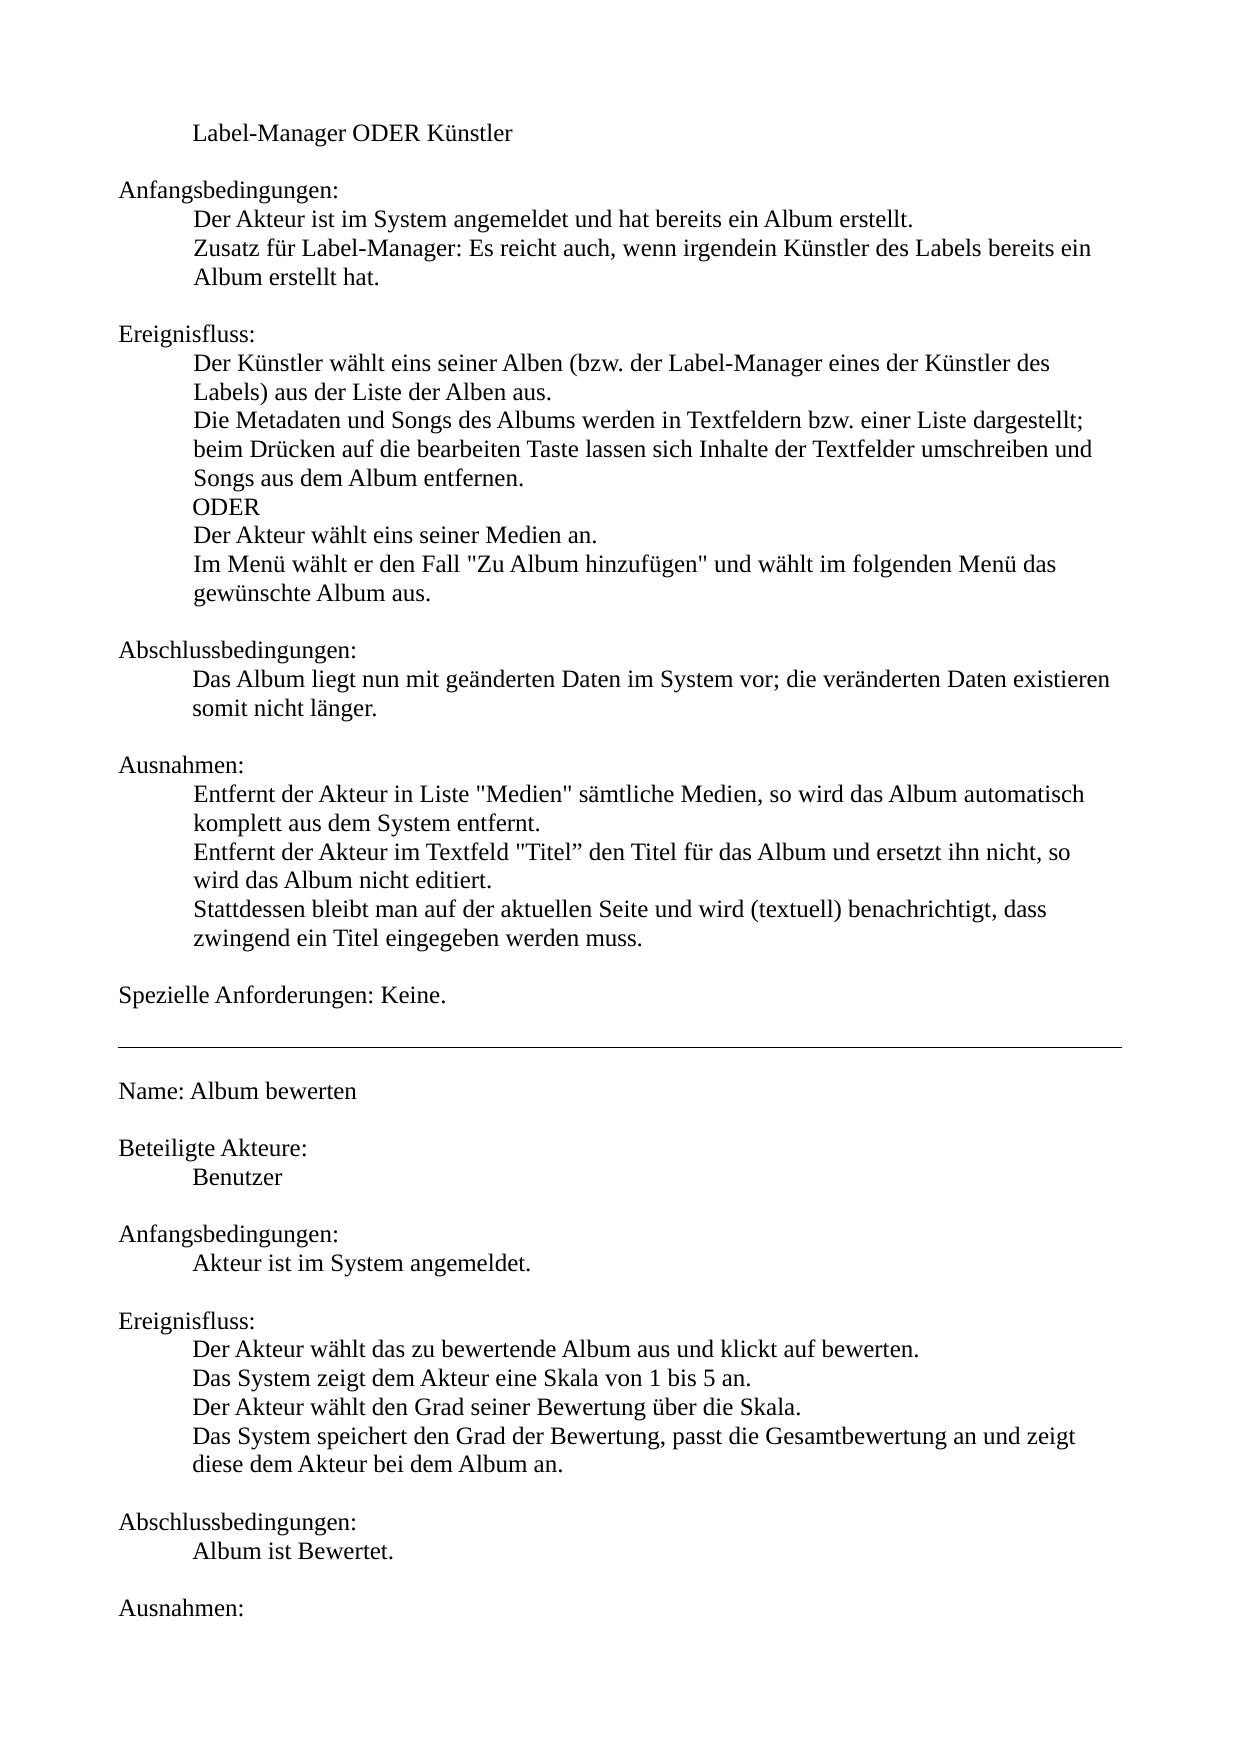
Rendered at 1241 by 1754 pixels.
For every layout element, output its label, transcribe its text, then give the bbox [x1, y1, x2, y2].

list Zusatz für Label-Manager: Es reicht auch, wenn irgendein Künstler des Labels bereits ein Album erstellt hat. [156, 233, 1122, 291]
list Die Metadaten und Songs des Albums werden in Textfeldern bzw. einer Liste dargestellt; beim Drücken auf die bearbeiten Taste lassen sich Inhalte der Textfelder umschreiben und Songs aus dem Album entfernen. [156, 406, 1122, 492]
text Der Akteur wählt den Grad seiner Bewertung über die Skala. [118, 1392, 1122, 1421]
list Im Menü wählt er den Fall "Zu Album hinzufügen" und wählt im folgenden Menü das gewünschte Album aus. [156, 549, 1122, 607]
text Abschlussbedingungen: [118, 636, 1122, 664]
text Beteiligte Akteure: [118, 1133, 1122, 1162]
list Stattdessen bleibt man auf der aktuellen Seite und wird (textuell) benachrichtigt, dass zwingend ein Titel eingegeben werden muss. [156, 894, 1122, 952]
text Der Akteur wählt das zu bewertende Album aus und klickt auf bewerten. [118, 1334, 1122, 1363]
text Ereignisfluss: [118, 1306, 1122, 1334]
text Label-Manager ODER Künstler [118, 118, 1122, 147]
text Das System zeigt dem Akteur eine Skala von 1 bis 5 an. [118, 1363, 1122, 1392]
text Spezielle Anforderungen: Keine. [118, 981, 1122, 1009]
text Name: Album bewerten [118, 1076, 1122, 1104]
list Entfernt der Akteur im Textfeld "Titel” den Titel für das Album und ersetzt ihn nicht, so wird das Album nicht editiert. [156, 837, 1122, 894]
text Das System speichert den Grad der Bewertung, passt die Gesamtbewertung an und zeigt diese dem Akteur bei dem Album an. [118, 1421, 1122, 1478]
text Ereignisfluss: [118, 319, 1122, 348]
text ODER [118, 492, 1122, 521]
list Entfernt der Akteur in Liste "Medien" sämtliche Medien, so wird das Album automatisch komplett aus dem System entfernt. [156, 779, 1122, 837]
list Der Künstler wählt eins seiner Alben (bzw. der Label-Manager eines der Künstler des Labels) aus der Liste der Alben aus. [156, 348, 1122, 406]
text Abschlussbedingungen: [118, 1507, 1122, 1536]
text Das Album liegt nun mit geänderten Daten im System vor; die veränderten Daten existieren somit nicht länger. [118, 664, 1122, 722]
list Der Akteur ist im System angemeldet und hat bereits ein Album erstellt. [156, 204, 1122, 233]
text Anfangsbedingungen: [118, 176, 1122, 204]
text Album ist Bewertet. [118, 1536, 1122, 1564]
text Akteur ist im System angemeldet. [118, 1248, 1122, 1277]
text Ausnahmen: [118, 1593, 1122, 1622]
text Benutzer [118, 1162, 1122, 1191]
text Anfangsbedingungen: [118, 1219, 1122, 1248]
list Der Akteur wählt eins seiner Medien an. [156, 521, 1122, 549]
text Ausnahmen: [118, 751, 1122, 779]
